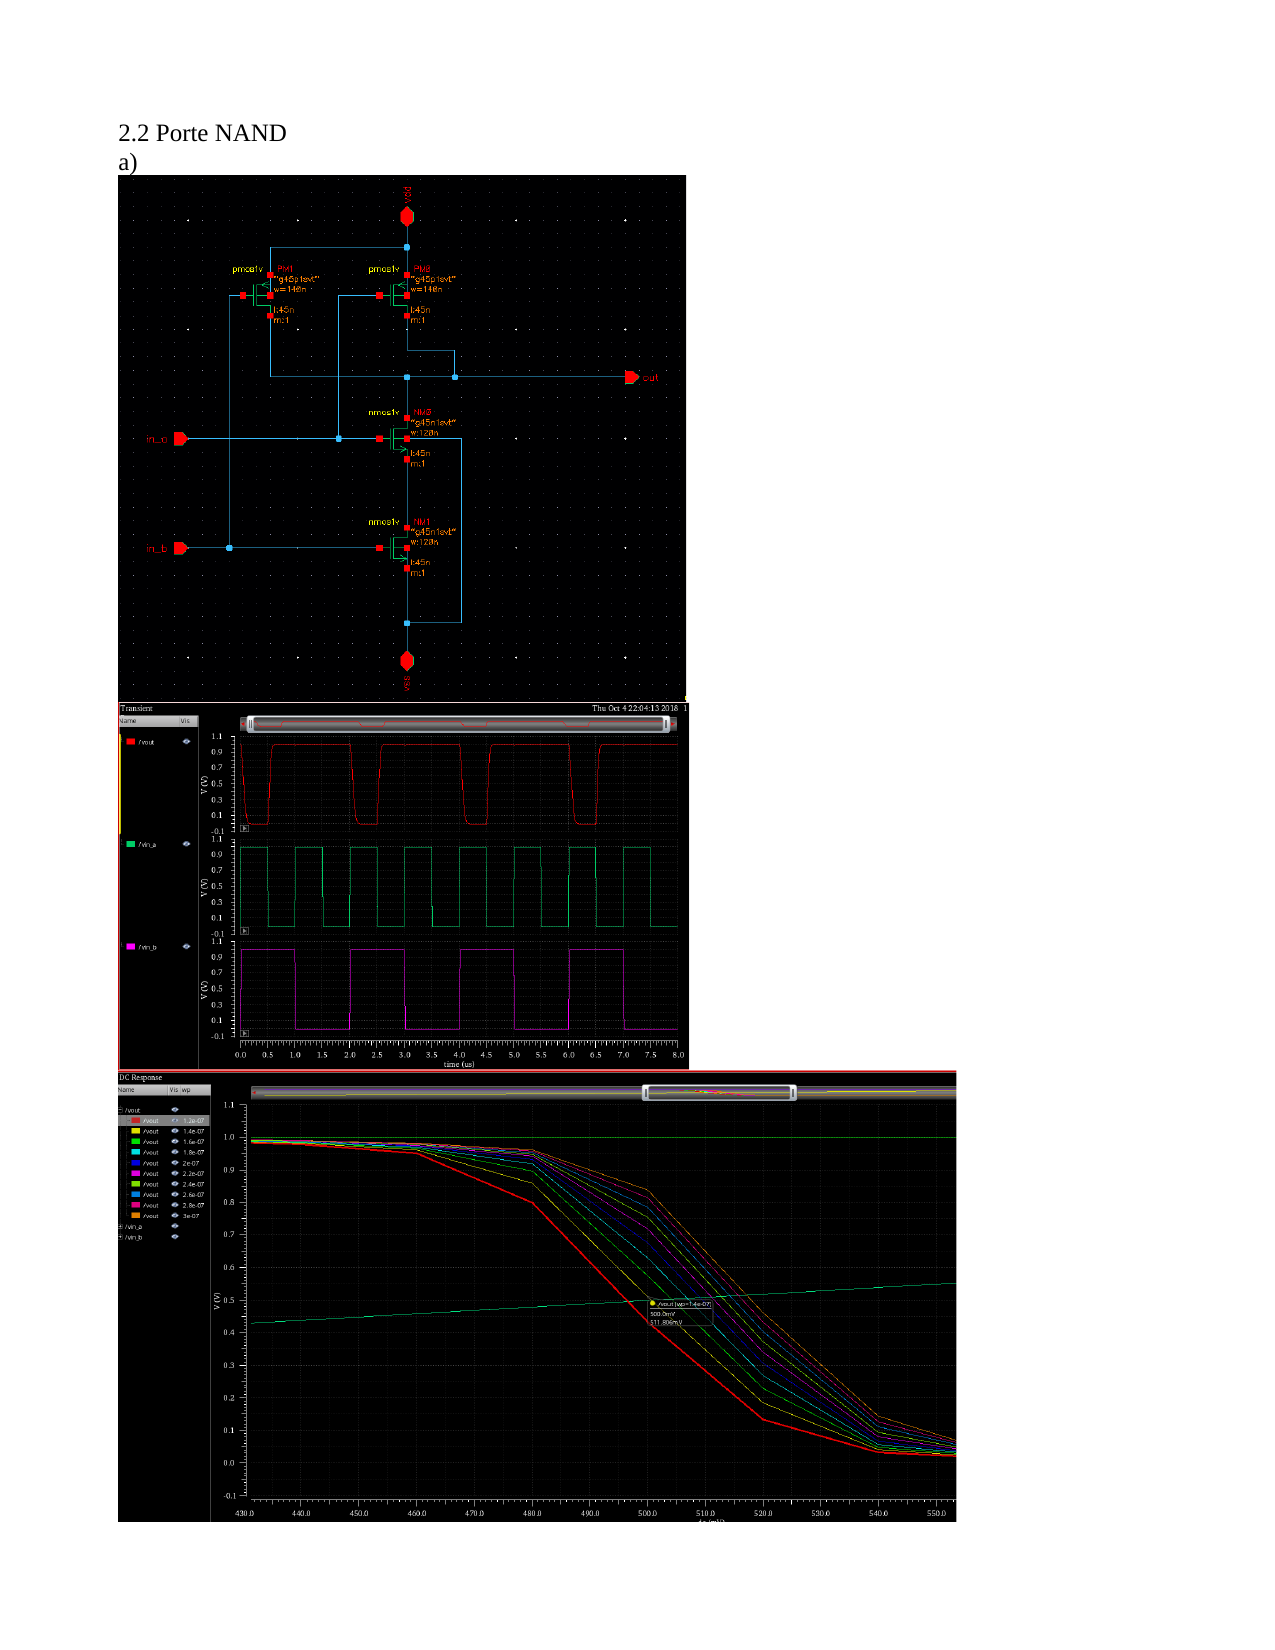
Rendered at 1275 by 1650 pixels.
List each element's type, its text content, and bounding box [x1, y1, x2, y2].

text 2.2 Porte NAND [118, 118, 1157, 147]
picture [118, 175, 957, 1522]
text a) [118, 147, 1157, 176]
